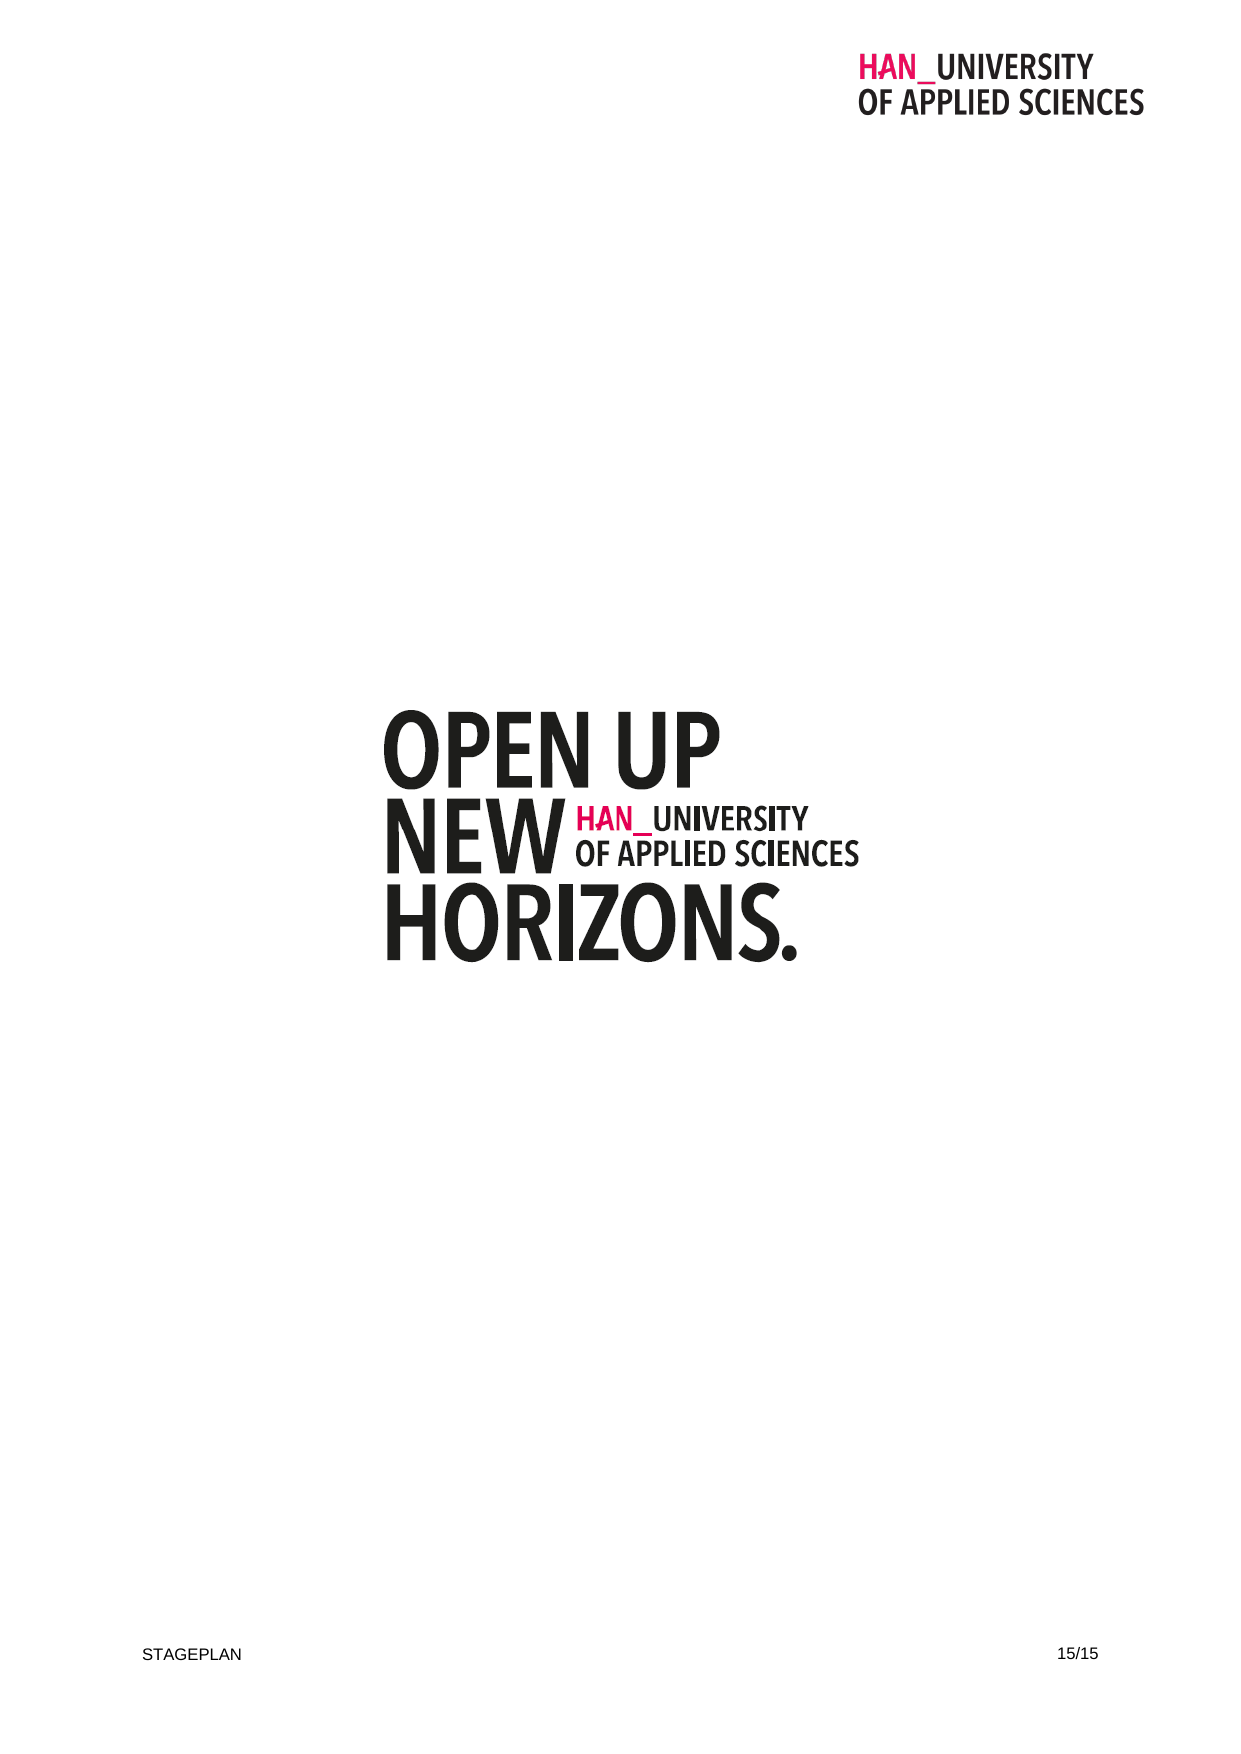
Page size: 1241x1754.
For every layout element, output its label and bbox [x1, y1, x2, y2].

picture [805, 0, 1218, 169]
picture [335, 646, 903, 1014]
